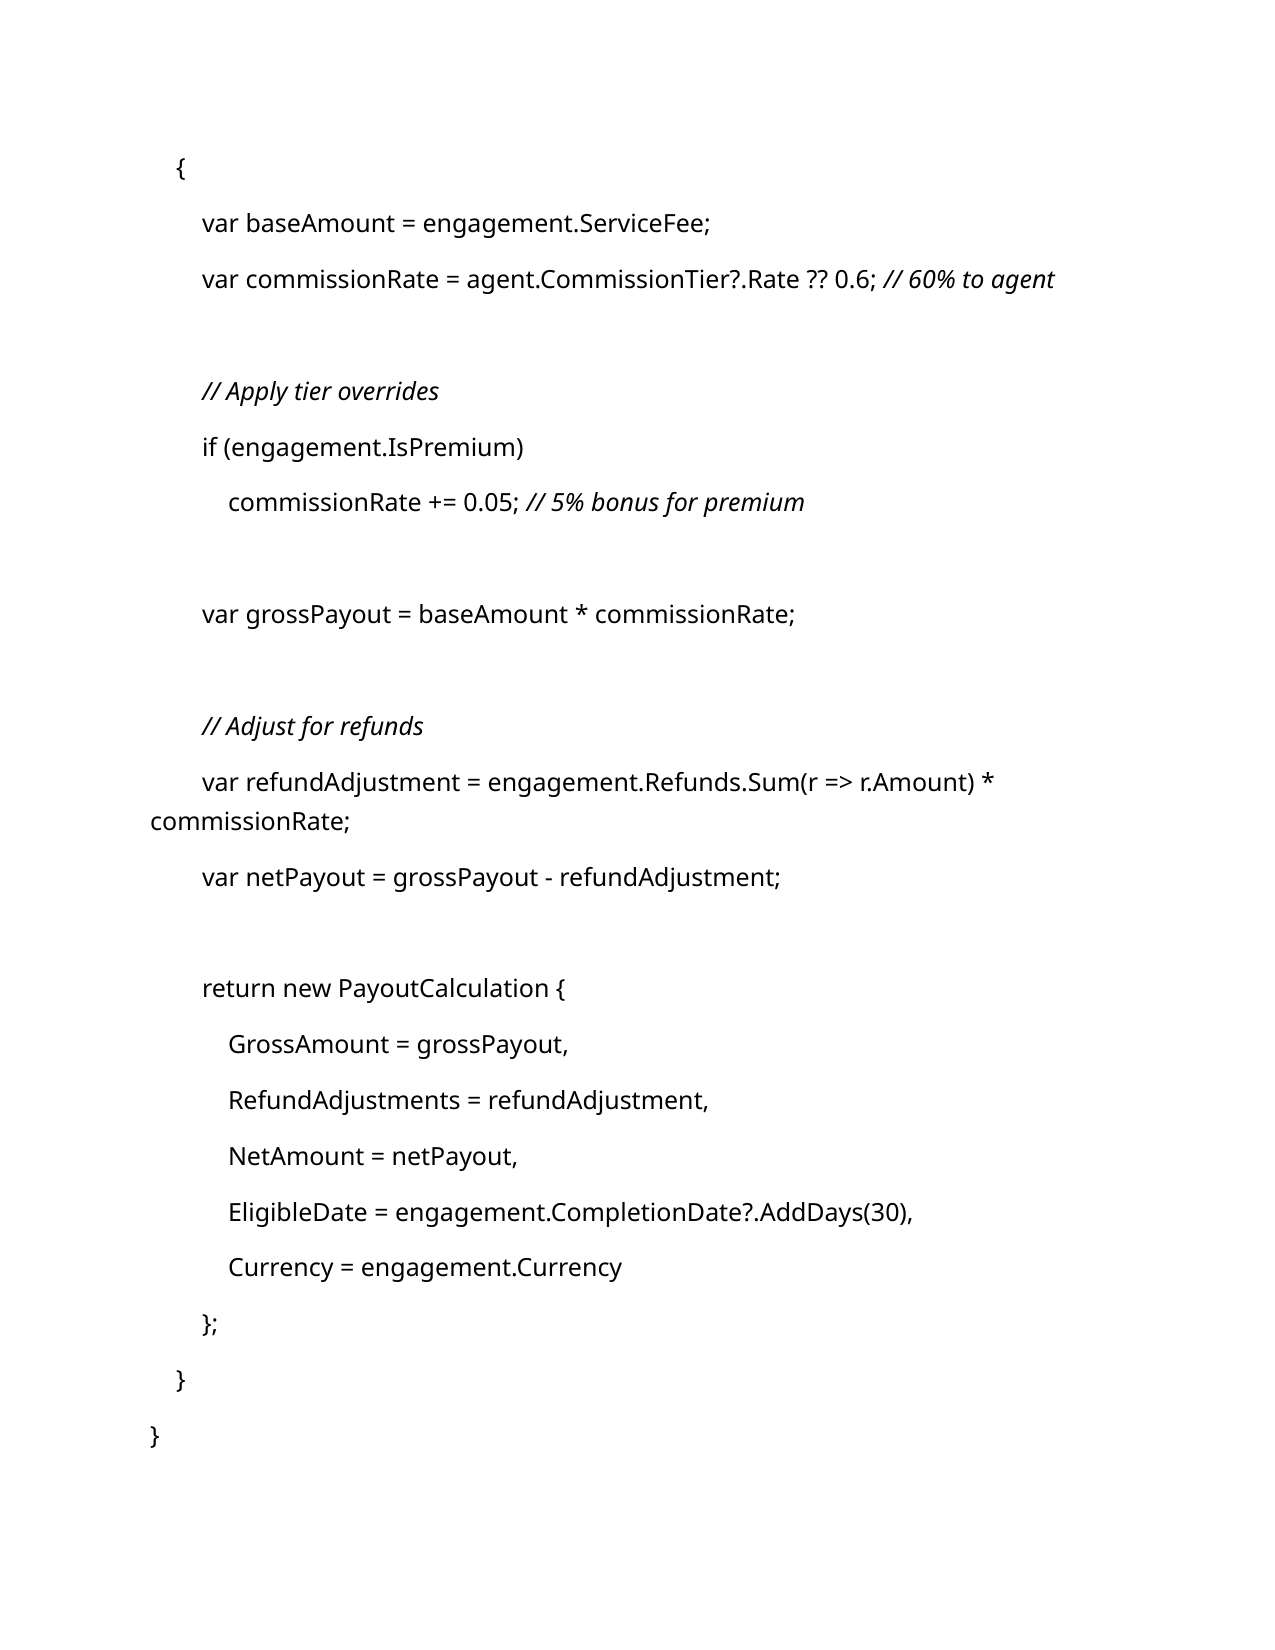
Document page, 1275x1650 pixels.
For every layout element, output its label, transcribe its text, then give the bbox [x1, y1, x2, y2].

text return new PayoutCalculation { [150, 971, 1125, 1005]
text // Apply tier overrides [150, 373, 1125, 407]
text var grossPayout = baseAmount * commissionRate; [150, 597, 1125, 631]
text var refundAdjustment = engagement.Refunds.Sum(r => r.Amount) * commissionRate; [150, 764, 1125, 837]
text // Adjust for refunds [150, 708, 1125, 742]
text commissionRate += 0.05; // 5% bonus for premium [150, 485, 1125, 519]
text Currency = engagement.Currency [150, 1250, 1125, 1284]
text GrossAmount = grossPayout, [150, 1027, 1125, 1061]
text var netPayout = grossPayout - refundAdjustment; [150, 859, 1125, 893]
text }; [150, 1306, 1125, 1340]
text } [150, 1417, 1125, 1452]
text NetAmount = netPayout, [150, 1138, 1125, 1172]
text { [150, 150, 1125, 184]
text } [150, 1362, 1125, 1396]
text var commissionRate = agent.CommissionTier?.Rate ?? 0.6; // 60% to agent [150, 262, 1125, 296]
text if (engagement.IsPremium) [150, 429, 1125, 463]
text RefundAdjustments = refundAdjustment, [150, 1082, 1125, 1117]
text var baseAmount = engagement.ServiceFee; [150, 206, 1125, 240]
text EligibleDate = engagement.CompletionDate?.AddDays(30), [150, 1194, 1125, 1228]
